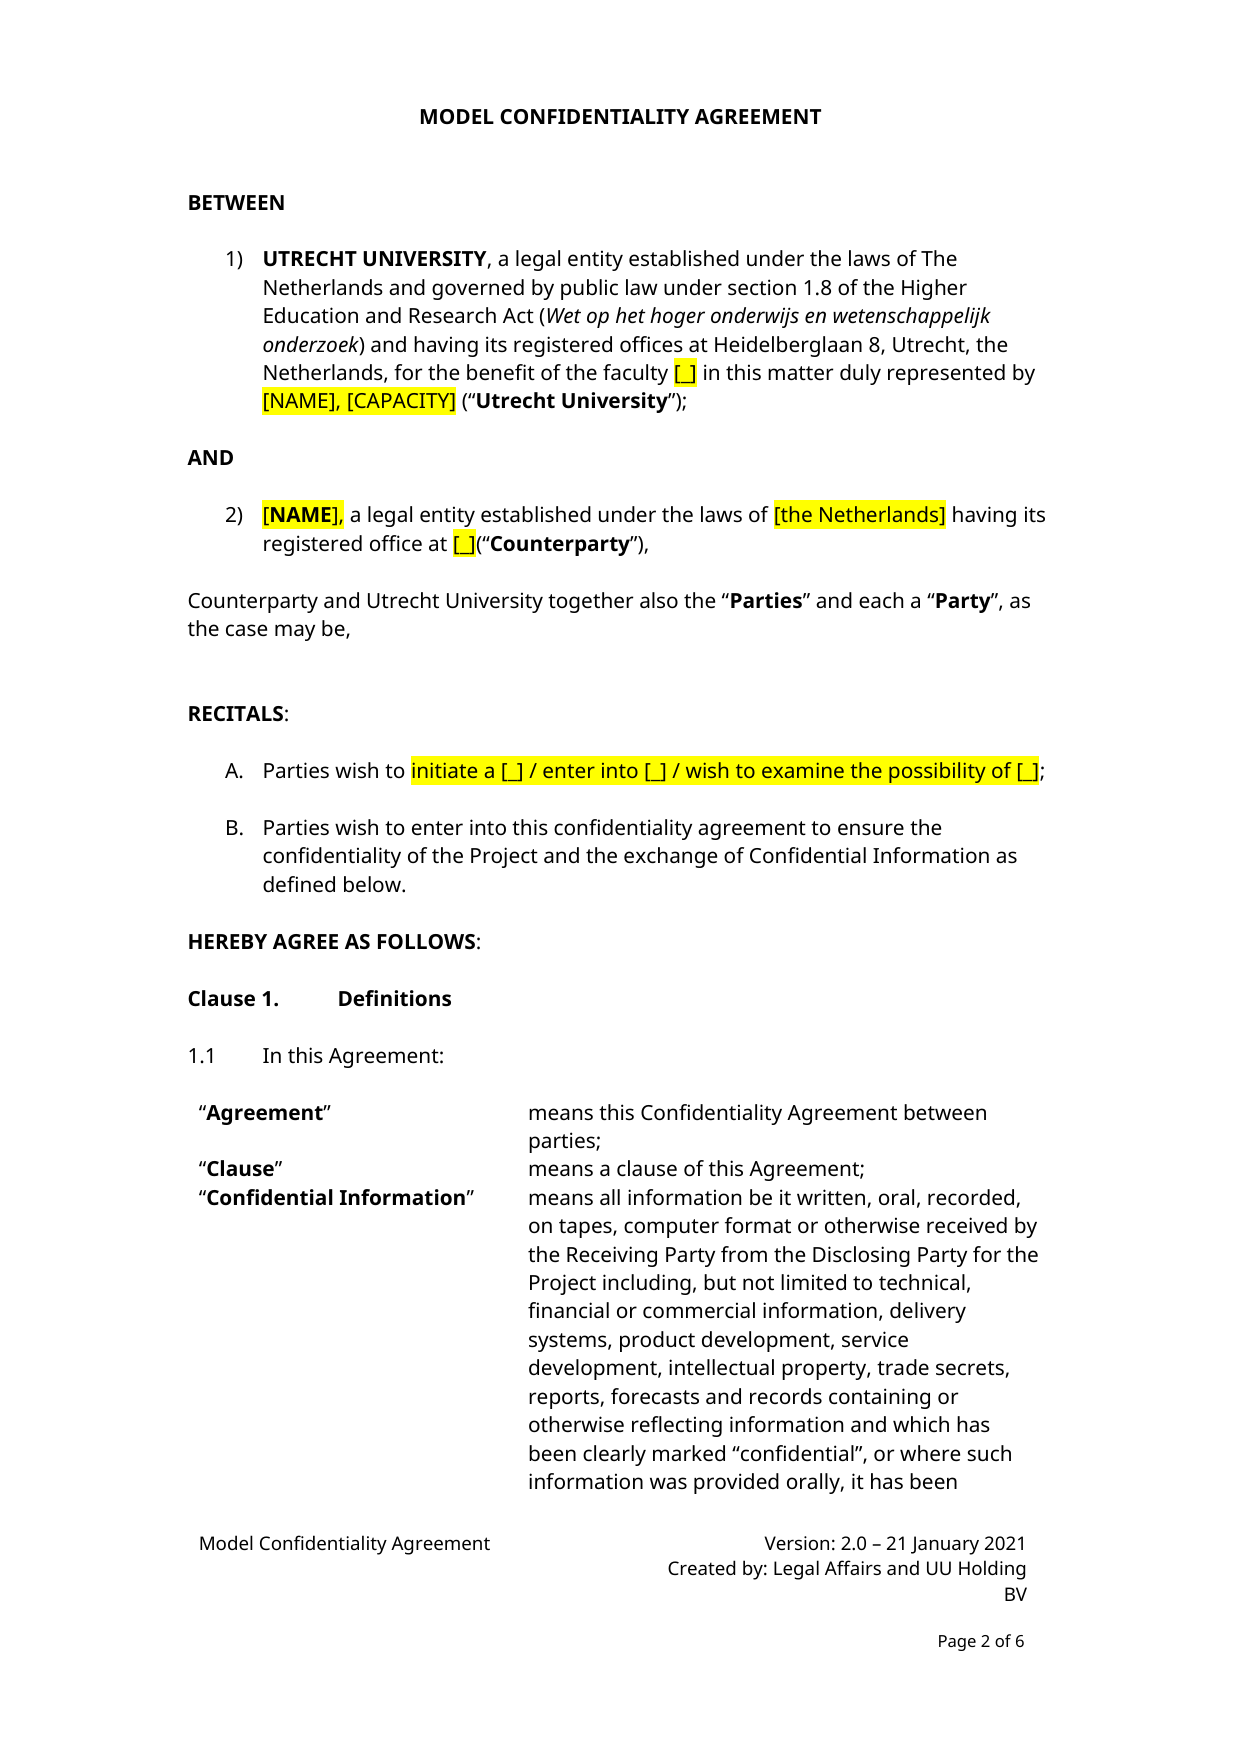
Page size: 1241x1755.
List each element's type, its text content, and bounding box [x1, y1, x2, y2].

text HEREBY AGREE AS FOLLOWS: [187, 927, 1053, 955]
list [NAME], a legal entity established under the laws of [the Netherlands] having its registered office at [_](“Counterparty”), [225, 500, 1053, 557]
table_header means this Confidentiality Agreement between parties; [517, 1098, 1053, 1154]
list Parties wish to enter into this confidentiality agreement to ensure the confidentiality of the Project and the exchange of Confidential Information as defined below. [225, 813, 1053, 898]
text AND [187, 443, 1053, 472]
text Counterparty and Utrecht University together also the “Parties” and each a “Party”, as the case may be, [187, 586, 1053, 643]
text BETWEEN [187, 188, 1053, 216]
list UTRECHT UNIVERSITY, a legal entity established under the laws of The Netherlands and governed by public law under section 1.8 of the Higher Education and Research Act (Wet op het hoger onderwijs en wetenschappelijk onderzoek) and having its registered offices at Heidelberglaan 8, Utrecht, the Netherlands, for the benefit of the faculty [_] in this matter duly represented by [NAME], [CAPACITY] (“Utrecht University”); [225, 244, 1053, 415]
table_cell “Clause” [187, 1155, 517, 1183]
table_cell means a clause of this Agreement; [517, 1155, 1053, 1183]
text RECITALS: [187, 699, 1053, 728]
text Clause 1. Definitions [187, 984, 1053, 1012]
table_cell means all information be it written, oral, recorded, on tapes, computer format or otherwise received by the Receiving Party from the Disclosing Party for the Project including, but not limited to technical, financial or commercial information, delivery systems, product development, service development, intellectual property, trade secrets, reports, forecasts and records containing or otherwise reflecting information and which has been clearly marked “confidential”, or where such information was provided orally, it has been [517, 1183, 1053, 1496]
table_header “Agreement” [187, 1098, 517, 1154]
text MODEL CONFIDENTIALITY AGREEMENT [187, 102, 1053, 131]
table_cell “Confidential Information” [187, 1183, 517, 1496]
text 1.1 In this Agreement: [187, 1041, 1053, 1069]
list Parties wish to initiate a [_] / enter into [_] / wish to examine the possibility of [_]; [225, 756, 1053, 785]
